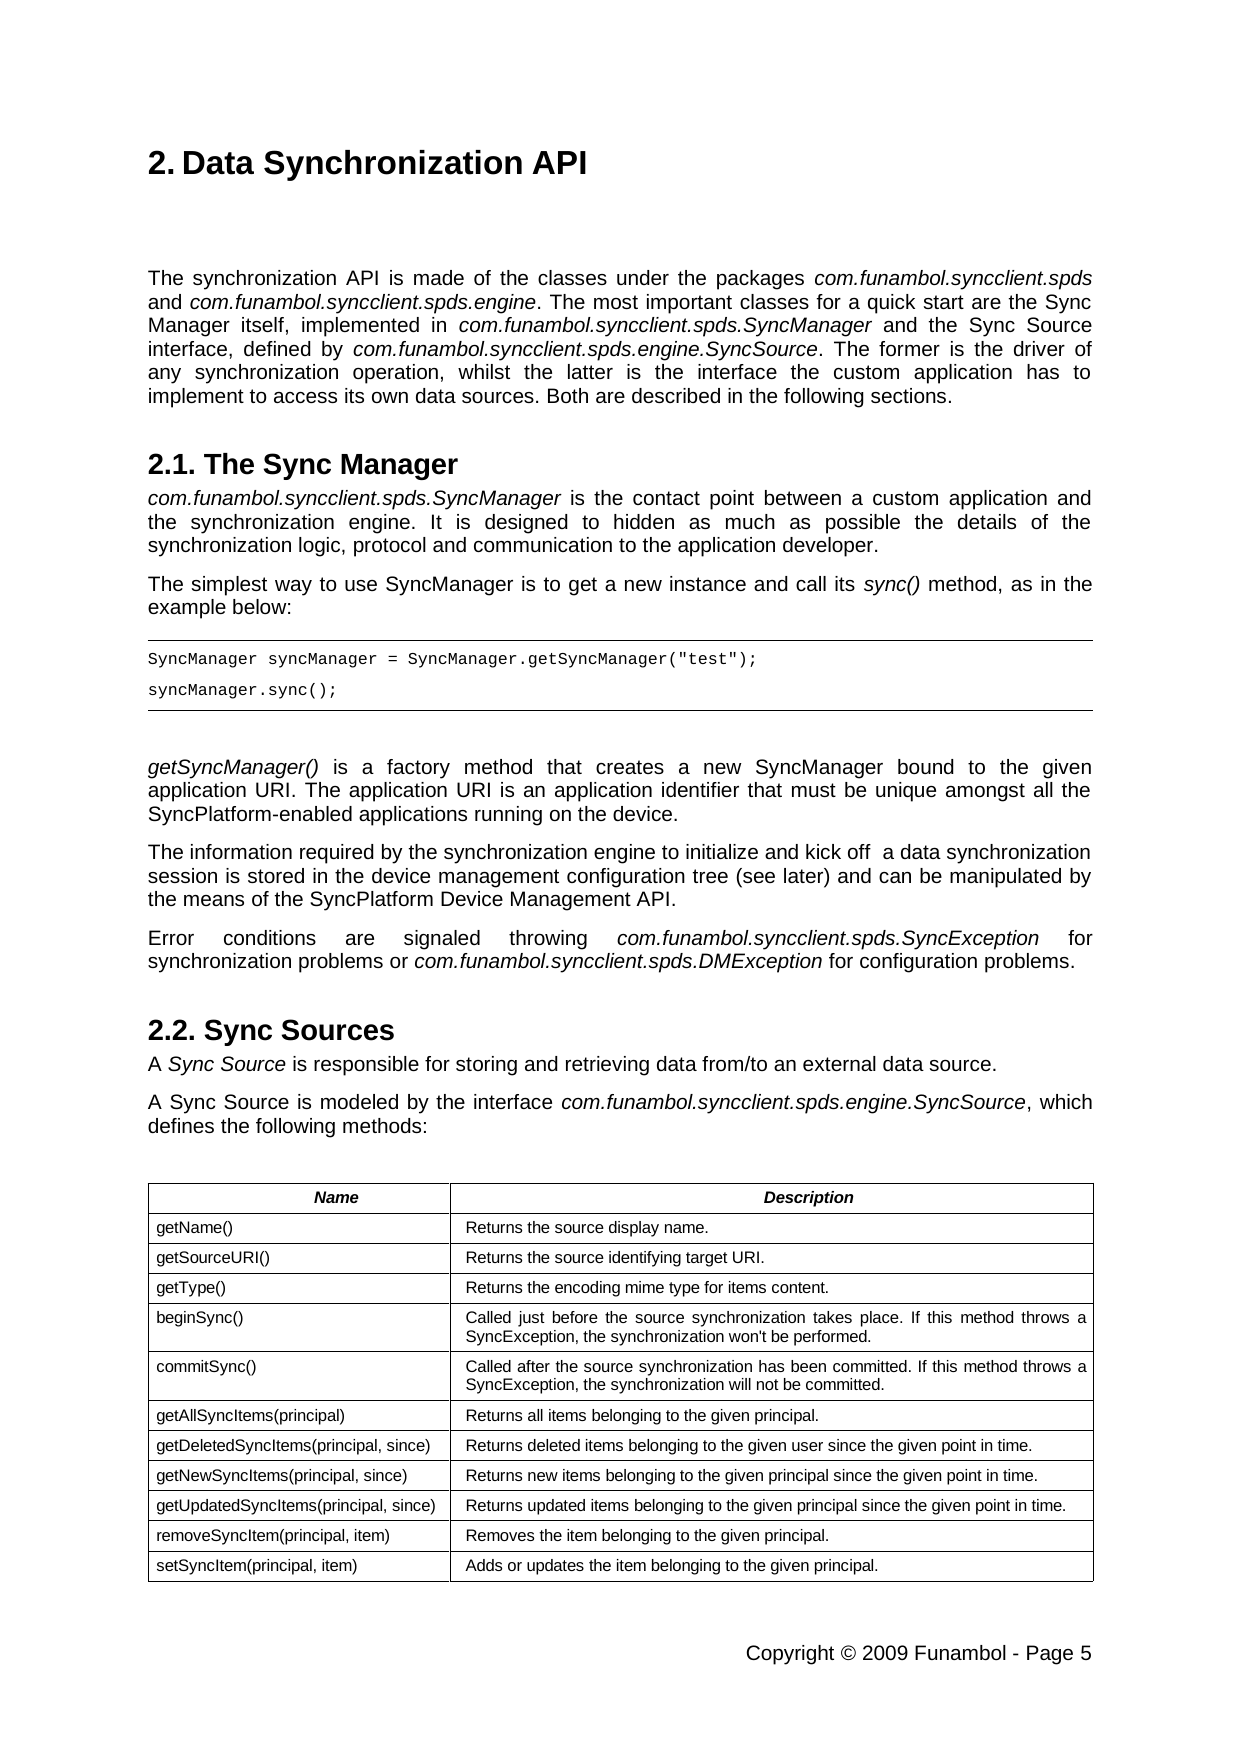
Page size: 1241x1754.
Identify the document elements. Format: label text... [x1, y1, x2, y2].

text The information required by the synchronization engine to initialize and kick off a data synchronization session is stored in the device management configuration tree (see later) and can be manipulated by the means of the SyncPlatform Device Management API. [148, 841, 1093, 911]
text The simplest way to use SyncManager is to get a new instance and call its sync() method, as in the example below: [148, 572, 1093, 619]
text com.funambol.syncclient.spds.SyncManager is the contact point between a custom application and the synchronization engine. It is designed to hidden as much as possible the details of the synchronization logic, protocol and communication to the application developer. [148, 487, 1093, 557]
table_cell Removes the item belonging to the given principal. [451, 1521, 1093, 1551]
table_cell commitSync() [149, 1352, 449, 1400]
text A Sync Source is modeled by the interface com.funambol.syncclient.spds.engine.SyncSource, which defines the following methods: [148, 1091, 1093, 1138]
table_cell beginSync() [149, 1304, 449, 1351]
table_cell Returns new items belonging to the given principal since the given point in time. [451, 1461, 1093, 1490]
table_cell getNewSyncItems(principal, since) [149, 1461, 449, 1490]
text A Sync Source is responsible for storing and retrieving data from/to an external data source. [148, 1052, 1093, 1076]
table_cell Returns the source identifying target URI. [451, 1244, 1093, 1273]
table_cell getName() [149, 1214, 449, 1243]
subtitle The Sync Manager [148, 448, 1093, 480]
table_cell getSourceURI() [149, 1244, 449, 1273]
table_cell Returns updated items belonging to the given principal since the given point in time. [451, 1491, 1093, 1520]
text syncManager.sync(); [148, 671, 1093, 710]
table_cell getUpdatedSyncItems(principal, since) [149, 1491, 449, 1520]
text SyncManager syncManager = SyncManager.getSyncManager("test"); [148, 641, 1093, 669]
table_cell Returns the encoding mime type for items content. [451, 1274, 1093, 1303]
table_header Description [451, 1184, 1093, 1213]
table_cell Returns all items belonging to the given principal. [451, 1401, 1093, 1430]
table_cell removeSyncItem(principal, item) [149, 1521, 449, 1551]
subtitle Data Synchronization API [148, 144, 1093, 181]
table_cell setSyncItem(principal, item) [149, 1552, 449, 1581]
table_cell Called just before the source synchronization takes place. If this method throws a SyncException, the synchronization won't be performed. [451, 1304, 1093, 1351]
table_cell Called after the source synchronization has been committed. If this method throws a SyncException, the synchronization will not be committed. [451, 1352, 1093, 1400]
text getSyncManager() is a factory method that creates a new SyncManager bound to the given application URI. The application URI is an application identifier that must be unique amongst all the SyncPlatform-enabled applications running on the device. [148, 755, 1093, 826]
table_header Name [149, 1184, 449, 1213]
subtitle Sync Sources [148, 1013, 1093, 1046]
table_cell getType() [149, 1274, 449, 1303]
table_cell Returns the source display name. [451, 1214, 1093, 1243]
table_cell getAllSyncItems(principal) [149, 1401, 449, 1430]
text Error conditions are signaled throwing com.funambol.syncclient.spds.SyncException for synchronization problems or com.funambol.syncclient.spds.DMException for configuration problems. [148, 926, 1093, 973]
table_cell Returns deleted items belonging to the given user since the given point in time. [451, 1431, 1093, 1460]
table_cell Adds or updates the item belonging to the given principal. [451, 1552, 1093, 1581]
text The synchronization API is made of the classes under the packages com.funambol.syncclient.spds and com.funambol.syncclient.spds.engine. The most important classes for a quick start are the Sync Manager itself, implemented in com.funambol.syncclient.spds.SyncManager and the Sync Source interface, defined by com.funambol.syncclient.spds.engine.SyncSource. The former is the driver of any synchronization operation, whilst the latter is the interface the custom application has to implement to access its own data sources. Both are described in the following sections. [148, 267, 1093, 408]
table_cell getDeletedSyncItems(principal, since) [149, 1431, 449, 1460]
